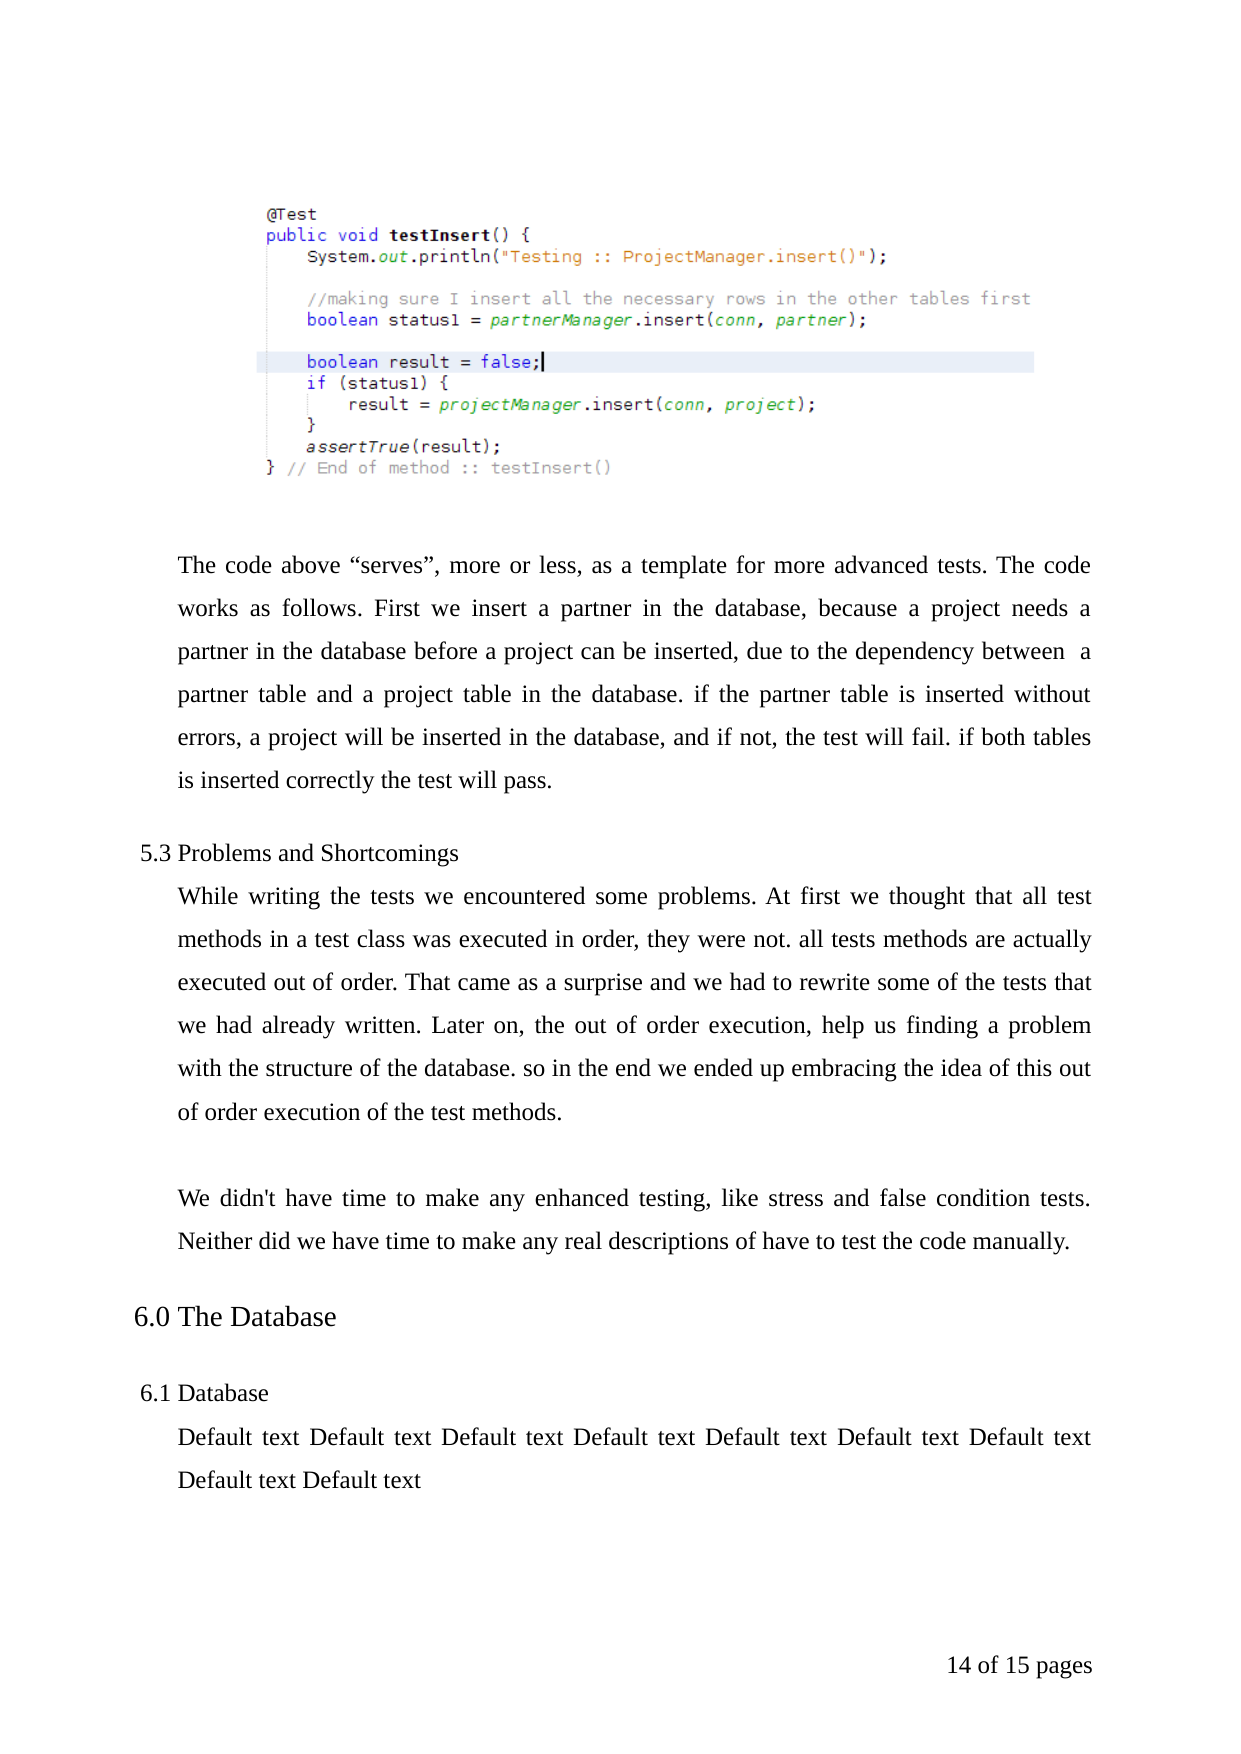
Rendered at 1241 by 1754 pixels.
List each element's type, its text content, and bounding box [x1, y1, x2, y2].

text We didn't have time to make any enhanced testing, like stress and false condition tests. Neither did we have time to make any real descriptions of have to test the code manually. [177, 1183, 1093, 1255]
text While writing the tests we encountered some problems. At first we thought that all test methods in a test class was executed in order, they were not. all tests methods are actually executed out of order. That came as a surprise and we had to rewrite some of the tests that we had already written. Later on, the out of order execution, help us finding a problem with the structure of the database. so in the end we ended up embracing the idea of this out of order execution of the test methods. [177, 881, 1093, 1125]
subtitle Database [177, 1378, 1093, 1407]
subtitle The Database [177, 1299, 1093, 1332]
text Default text Default text Default text Default text Default text Default text Default text Default text Default text [177, 1422, 1093, 1493]
picture [256, 205, 1035, 491]
text The code above “serves”, more or less, as a template for more advanced tests. The code works as follows. First we insert a partner in the database, because a project needs a partner in the database before a project can be inserted, due to the dependency between a partner table and a project table in the database. if the partner table is inserted without errors, a project will be inserted in the database, and if not, the test will fail. if both tables is inserted correctly the test will pass. [177, 550, 1093, 794]
subtitle Problems and Shortcomings [177, 838, 1093, 867]
